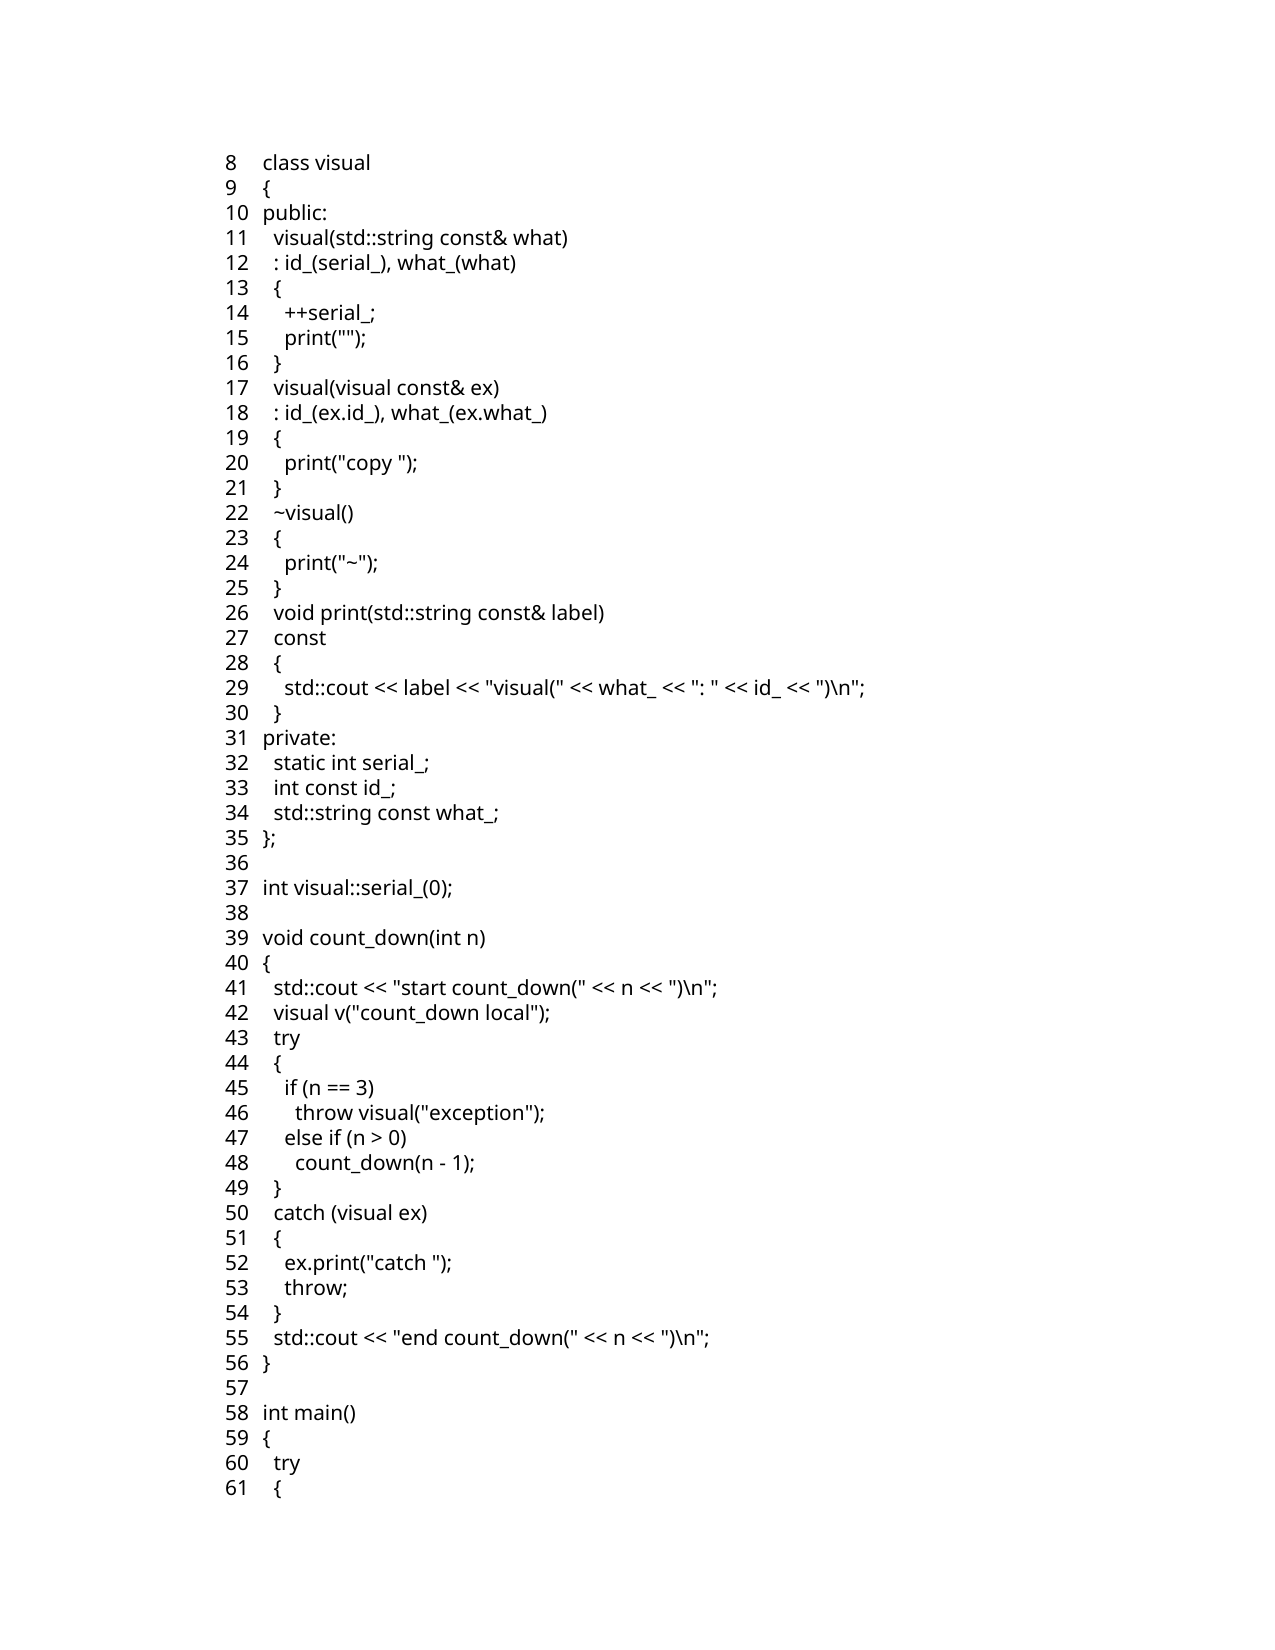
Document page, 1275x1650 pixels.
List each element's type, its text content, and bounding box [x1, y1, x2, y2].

list std::cout << "end count_down(" << n << ")\n"; [225, 1325, 1072, 1350]
list { [225, 950, 1072, 975]
list { [225, 1475, 1072, 1500]
list { [225, 425, 1072, 450]
list { [225, 1425, 1072, 1450]
list print("copy "); [225, 450, 1072, 475]
list std::string const what_; [225, 800, 1072, 825]
list int main() [225, 1400, 1072, 1425]
list { [225, 650, 1072, 675]
list } [225, 1175, 1072, 1200]
list : id_(ex.id_), what_(ex.what_) [225, 400, 1072, 425]
list visual(visual const& ex) [225, 375, 1072, 400]
list print("~"); [225, 550, 1072, 575]
list try [225, 1450, 1072, 1475]
list int visual::serial_(0); [225, 875, 1072, 900]
list const [225, 625, 1072, 650]
list visual(std::string const& what) [225, 225, 1072, 250]
list } [225, 475, 1072, 500]
list std::cout << label << "visual(" << what_ << ": " << id_ << ")\n"; [225, 675, 1072, 700]
list print(""); [225, 325, 1072, 350]
list visual v("count_down local"); [225, 1000, 1072, 1025]
list static int serial_; [225, 750, 1072, 775]
list throw; [225, 1275, 1072, 1300]
list }; [225, 825, 1072, 850]
list void print(std::string const& label) [225, 600, 1072, 625]
list { [225, 1050, 1072, 1075]
list { [225, 525, 1072, 550]
list } [225, 350, 1072, 375]
list int const id_; [225, 775, 1072, 800]
list ~visual() [225, 500, 1072, 525]
list ex.print("catch "); [225, 1250, 1072, 1275]
list catch (visual ex) [225, 1200, 1072, 1225]
list ++serial_; [225, 300, 1072, 325]
list count_down(n - 1); [225, 1150, 1072, 1175]
list class visual [225, 150, 1072, 175]
list void count_down(int n) [225, 925, 1072, 950]
list std::cout << "start count_down(" << n << ")\n"; [225, 975, 1072, 1000]
list } [225, 575, 1072, 600]
list if (n == 3) [225, 1075, 1072, 1100]
list { [225, 1225, 1072, 1250]
list { [225, 175, 1072, 200]
list private: [225, 725, 1072, 750]
list : id_(serial_), what_(what) [225, 250, 1072, 275]
list try [225, 1025, 1072, 1050]
list else if (n > 0) [225, 1125, 1072, 1150]
list public: [225, 200, 1072, 225]
list { [225, 275, 1072, 300]
list } [225, 700, 1072, 725]
list throw visual("exception"); [225, 1100, 1072, 1125]
list } [225, 1350, 1072, 1375]
list } [225, 1300, 1072, 1325]
